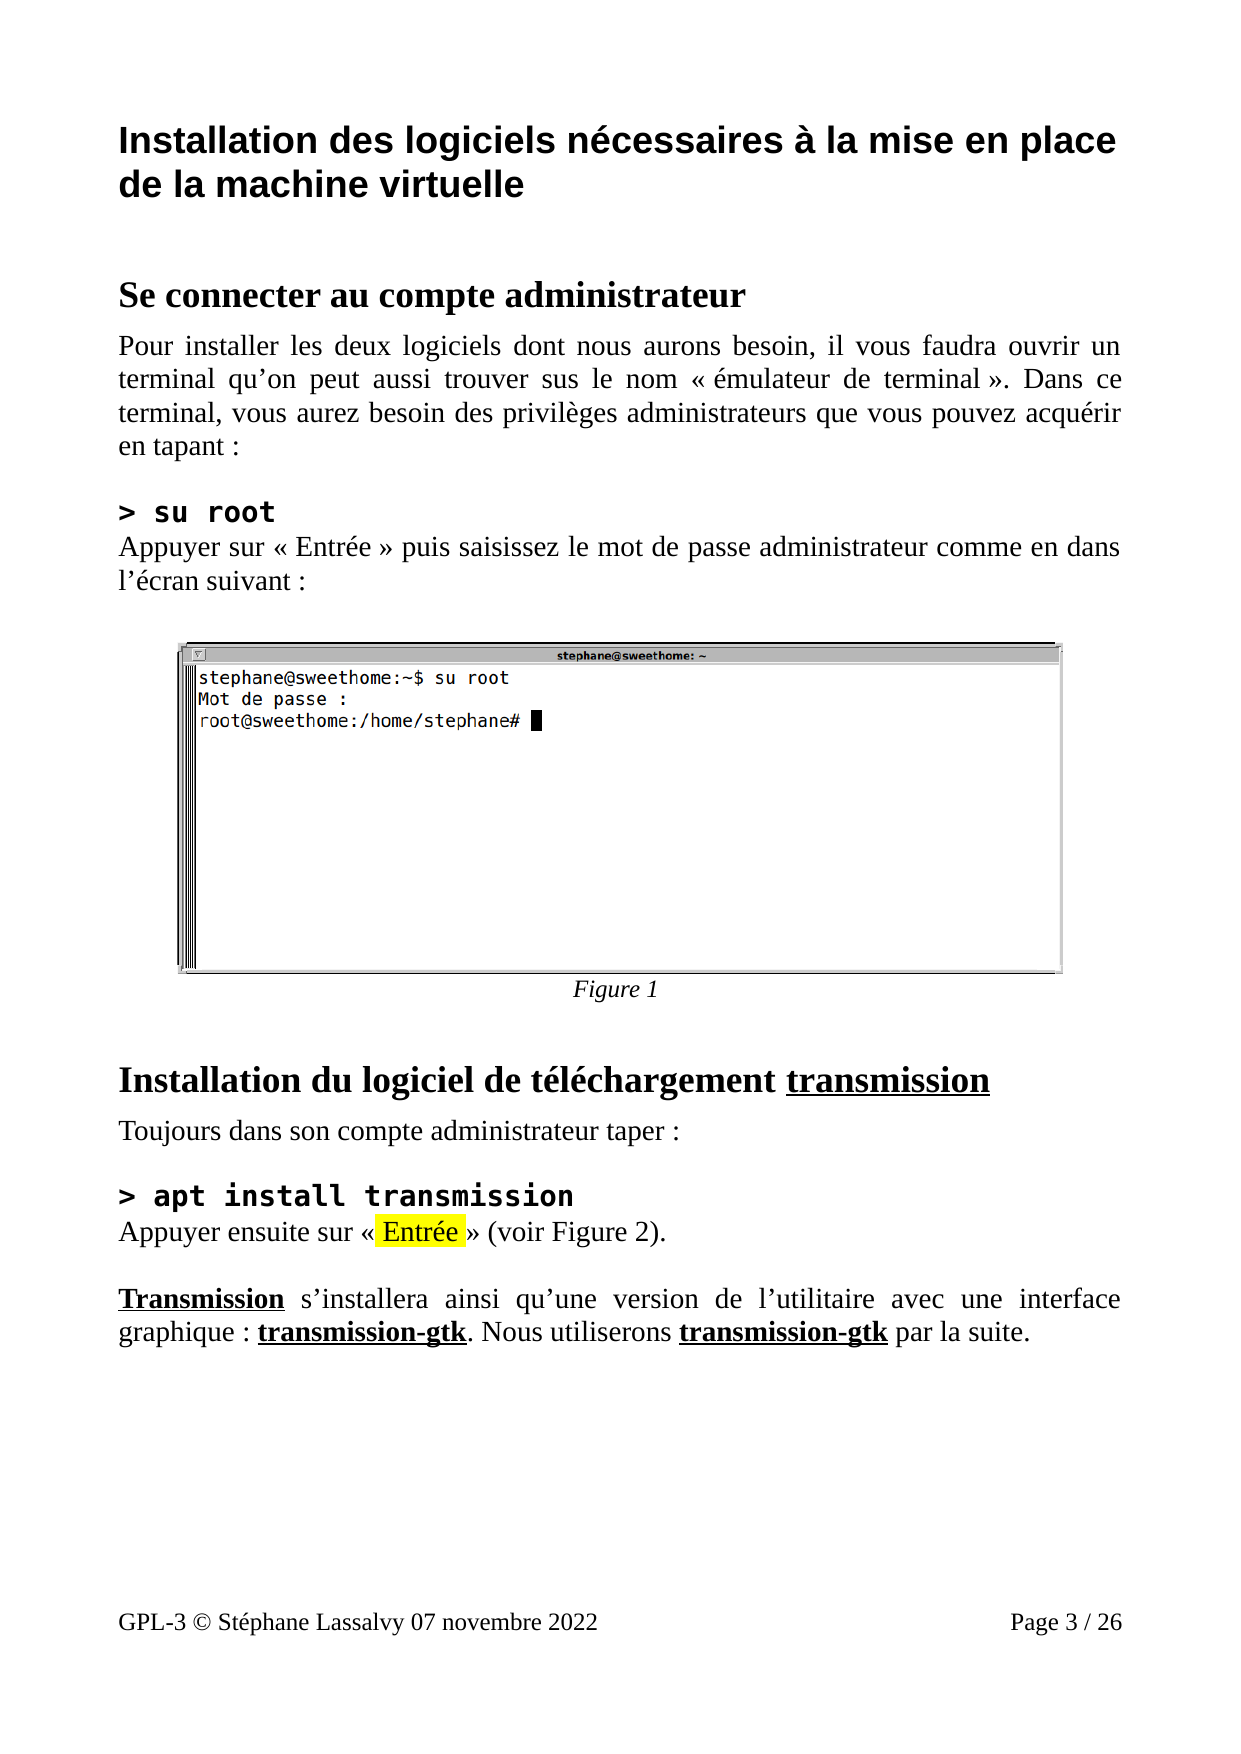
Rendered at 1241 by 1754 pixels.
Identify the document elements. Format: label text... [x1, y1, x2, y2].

text Transmission s’installera ainsi qu’une version de l’utilitaire avec une interface graphique : transmission-gtk. Nous utiliserons transmission-gtk par la suite. [118, 1281, 1122, 1348]
text Toujours dans son compte administrateur taper : [118, 1113, 1122, 1146]
picture [177, 642, 1063, 974]
subtitle Se connecter au compte administrateur [118, 272, 1122, 315]
text Appuyer ensuite sur « Entrée » (voir Figure 2). [118, 1214, 1122, 1247]
text Pour installer les deux logiciels dont nous aurons besoin, il vous faudra ouvrir un terminal qu’on peut aussi trouver sus le nom « émulateur de terminal ». Dans ce terminal, vous aurez besoin des privilèges administrateurs que vous pouvez acquérir en tapant : [118, 328, 1122, 462]
text > apt install transmission [118, 1180, 1122, 1214]
subtitle Installation du logiciel de téléchargement transmission [118, 1057, 1122, 1100]
text > su root [118, 496, 1122, 529]
text Figure 1 [177, 974, 1063, 1003]
text Appuyer sur « Entrée » puis saisissez le mot de passe administrateur comme en dans l’écran suivant : [118, 529, 1122, 597]
subtitle Installation des logiciels nécessaires à la mise en place de la machine virtuelle [118, 118, 1122, 205]
